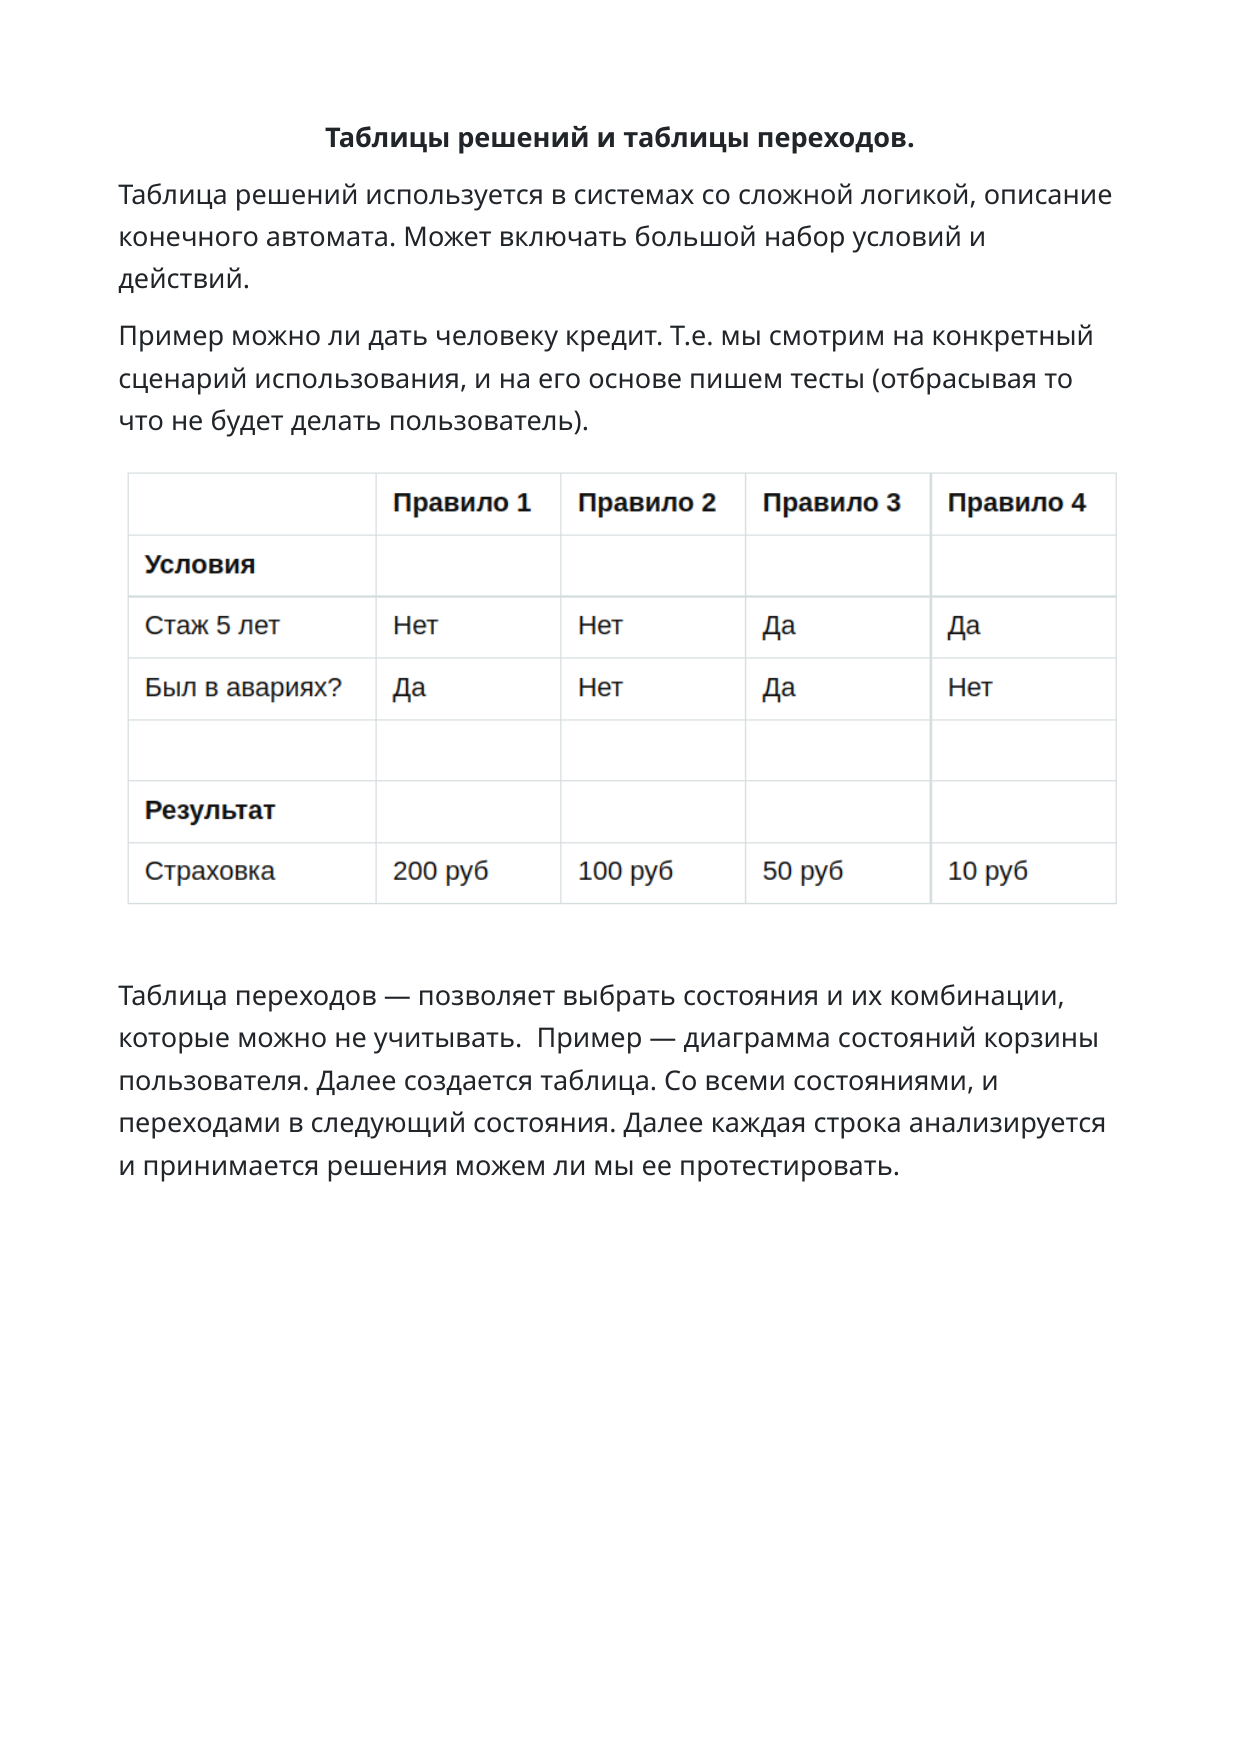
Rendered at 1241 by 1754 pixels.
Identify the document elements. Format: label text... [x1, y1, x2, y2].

text Пример можно ли дать человеку кредит. Т.е. мы смотрим на конкретный сценарий использования, и на его основе пишем тесты (отбрасывая то что не будет делать пользователь). [118, 317, 1122, 438]
text Таблицы решений и таблицы переходов. [118, 118, 1122, 155]
picture [118, 458, 1123, 914]
text Таблица переходов — позволяет выбрать состояния и их комбинации, которые можно не учитывать. Пример — диаграмма состояний корзины пользователя. Далее создается таблица. Со всеми состояниями, и переходами в следующий состояния. Далее каждая строка анализируется и принимается решения можем ли мы ее протестировать. [118, 976, 1122, 1183]
text Таблица решений используется в системах со сложной логикой, описание конечного автомата. Может включать большой набор условий и действий. [118, 175, 1122, 297]
